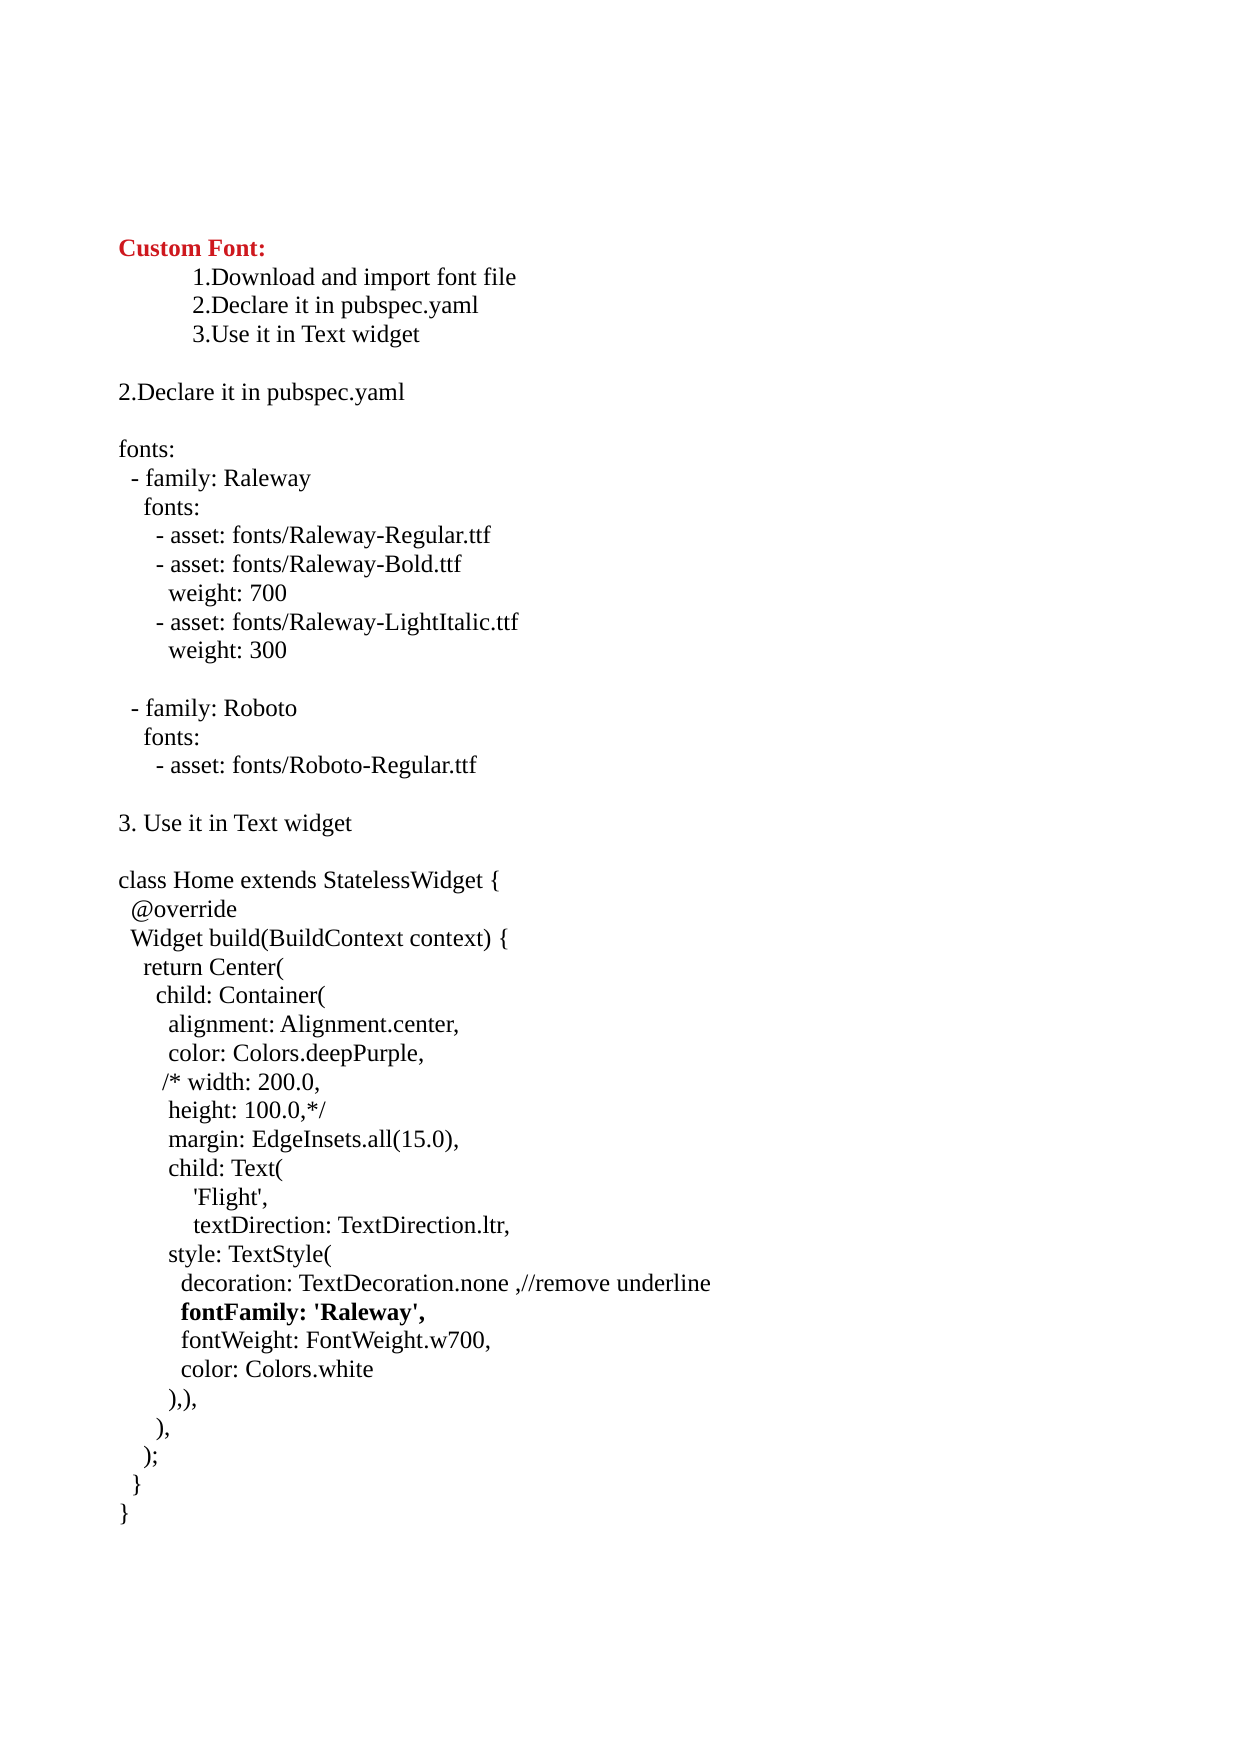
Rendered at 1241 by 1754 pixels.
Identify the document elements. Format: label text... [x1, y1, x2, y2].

text 3. Use it in Text widget [118, 808, 1122, 837]
text 2.Declare it in pubspec.yaml [118, 291, 1122, 319]
text fonts: [118, 492, 1122, 521]
text decoration: TextDecoration.none ,//remove underline [118, 1268, 1122, 1297]
text - family: Roboto [118, 693, 1122, 722]
text /* width: 200.0, [118, 1067, 1122, 1096]
text @override [118, 894, 1122, 923]
text - asset: fonts/Raleway-LightItalic.ttf [118, 607, 1122, 636]
text style: TextStyle( [118, 1239, 1122, 1268]
text textDirection: TextDirection.ltr, [118, 1211, 1122, 1239]
text height: 100.0,*/ [118, 1096, 1122, 1124]
text ); [118, 1441, 1122, 1469]
text - asset: fonts/Roboto-Regular.ttf [118, 751, 1122, 779]
text fonts: [118, 434, 1122, 463]
text } [118, 1498, 1122, 1527]
text child: Container( [118, 981, 1122, 1009]
text return Center( [118, 952, 1122, 981]
text color: Colors.white [118, 1354, 1122, 1383]
text - asset: fonts/Raleway-Regular.ttf [118, 521, 1122, 549]
text - asset: fonts/Raleway-Bold.ttf [118, 549, 1122, 578]
text } [118, 1469, 1122, 1498]
text 2.Declare it in pubspec.yaml [118, 377, 1122, 406]
text margin: EdgeInsets.all(15.0), [118, 1124, 1122, 1153]
text - family: Raleway [118, 463, 1122, 492]
text 1.Download and import font file [118, 262, 1122, 291]
text ),), [118, 1383, 1122, 1412]
text 3.Use it in Text widget [118, 319, 1122, 348]
text fonts: [118, 722, 1122, 751]
text fontFamily: 'Raleway', [118, 1297, 1122, 1326]
text weight: 300 [118, 636, 1122, 664]
text Custom Font: [118, 233, 1122, 262]
text fontWeight: FontWeight.w700, [118, 1326, 1122, 1354]
text alignment: Alignment.center, [118, 1009, 1122, 1038]
text child: Text( [118, 1153, 1122, 1182]
text Widget build(BuildContext context) { [118, 923, 1122, 952]
text color: Colors.deepPurple, [118, 1038, 1122, 1067]
text ), [118, 1412, 1122, 1441]
text 'Flight', [118, 1182, 1122, 1211]
text class Home extends StatelessWidget { [118, 866, 1122, 894]
text weight: 700 [118, 578, 1122, 607]
